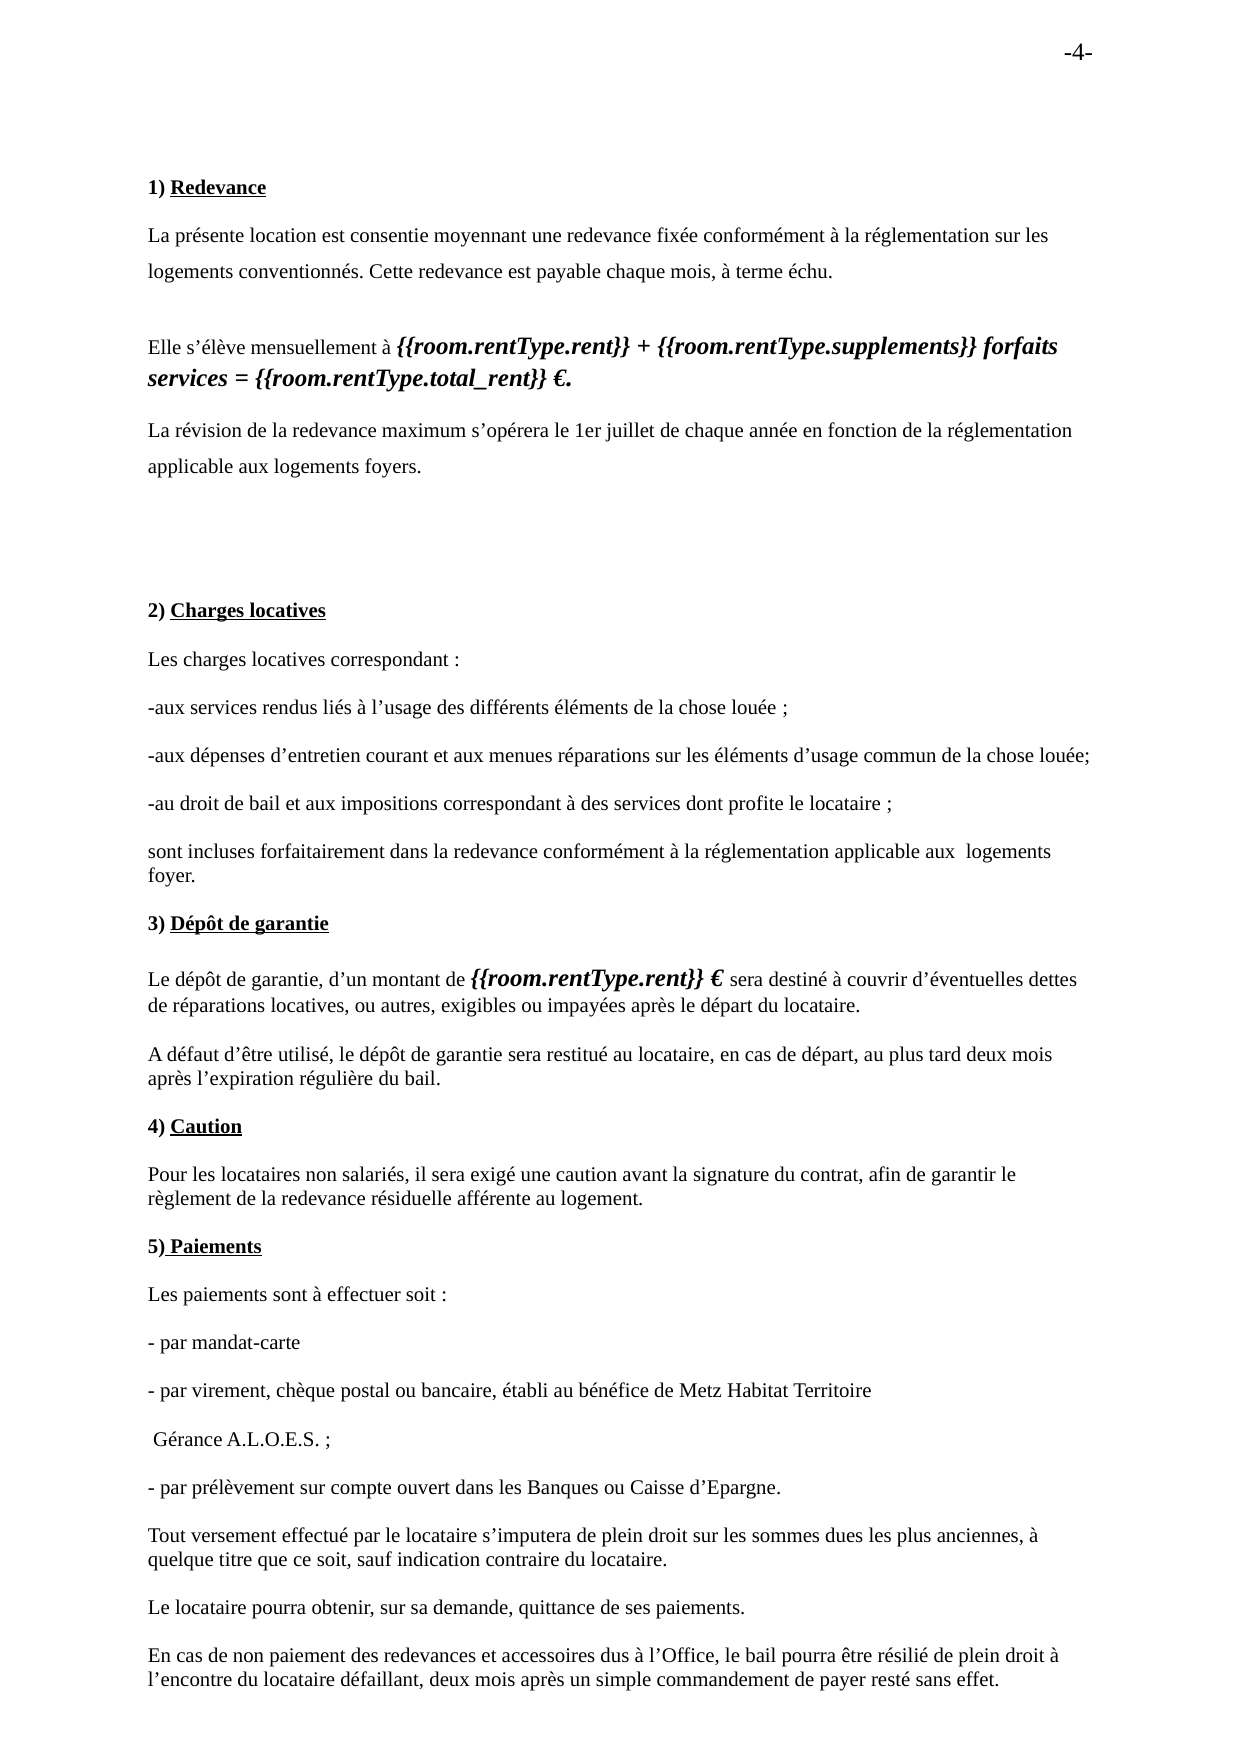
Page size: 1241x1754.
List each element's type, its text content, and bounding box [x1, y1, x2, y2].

text La présente location est consentie moyennant une redevance fixée conformément à la réglementation sur les logements conventionnés. Cette redevance est payable chaque mois, à terme échu. [148, 223, 1093, 283]
text 3) Dépôt de garantie [148, 911, 1093, 935]
text Le locataire pourra obtenir, sur sa demande, quittance de ses paiements. [148, 1595, 1093, 1619]
text A défaut d’être utilisé, le dépôt de garantie sera restitué au locataire, en cas de départ, au plus tard deux mois après l’expiration régulière du bail. [148, 1041, 1093, 1089]
text Pour les locataires non salariés, il sera exigé une caution avant la signature du contrat, afin de garantir le règlement de la redevance résiduelle afférente au logement. [148, 1162, 1093, 1210]
text Les charges locatives correspondant : [148, 646, 1093, 671]
text 5) Paiements [148, 1234, 1093, 1258]
text - par mandat-carte [148, 1330, 1093, 1354]
text 1) Redevance [148, 175, 1093, 199]
text -aux services rendus liés à l’usage des différents éléments de la chose louée ; [148, 694, 1093, 719]
text - par virement, chèque postal ou bancaire, établi au bénéfice de Metz Habitat Territoire [148, 1378, 1093, 1402]
text Le dépôt de garantie, d’un montant de {{room.rentType.rent}} € sera destiné à couvrir d’éventuelles dettes de réparations locatives, ou autres, exigibles ou impayées après le départ du locataire. [148, 959, 1093, 1017]
text En cas de non paiement des redevances et accessoires dus à l’Office, le bail pourra être résilié de plein droit à l’encontre du locataire défaillant, deux mois après un simple commandement de payer resté sans effet. [148, 1643, 1093, 1691]
text La révision de la redevance maximum s’opérera le 1er juillet de chaque année en fonction de la réglementation applicable aux logements foyers. [148, 418, 1093, 478]
text -aux dépenses d’entretien courant et aux menues réparations sur les éléments d’usage commun de la chose louée; [148, 743, 1107, 767]
text Les paiements sont à effectuer soit : [148, 1282, 1093, 1306]
text - par prélèvement sur compte ouvert dans les Banques ou Caisse d’Epargne. [148, 1474, 1093, 1499]
text Gérance A.L.O.E.S. ; [148, 1426, 1093, 1451]
text 2) Charges locatives [148, 598, 1093, 622]
text -au droit de bail et aux impositions correspondant à des services dont profite le locataire ; [148, 791, 1093, 815]
text sont incluses forfaitairement dans la redevance conformément à la réglementation applicable aux logements foyer. [148, 839, 1093, 887]
text Tout versement effectué par le locataire s’imputera de plein droit sur les sommes dues les plus anciennes, à quelque titre que ce soit, sauf indication contraire du locataire. [148, 1523, 1093, 1571]
text Elle s’élève mensuellement à {{room.rentType.rent}} + {{room.rentType.supplements}} forfaits services = {{room.rentType.total_rent}} €. [148, 331, 1093, 394]
text 4) Caution [148, 1114, 1093, 1138]
